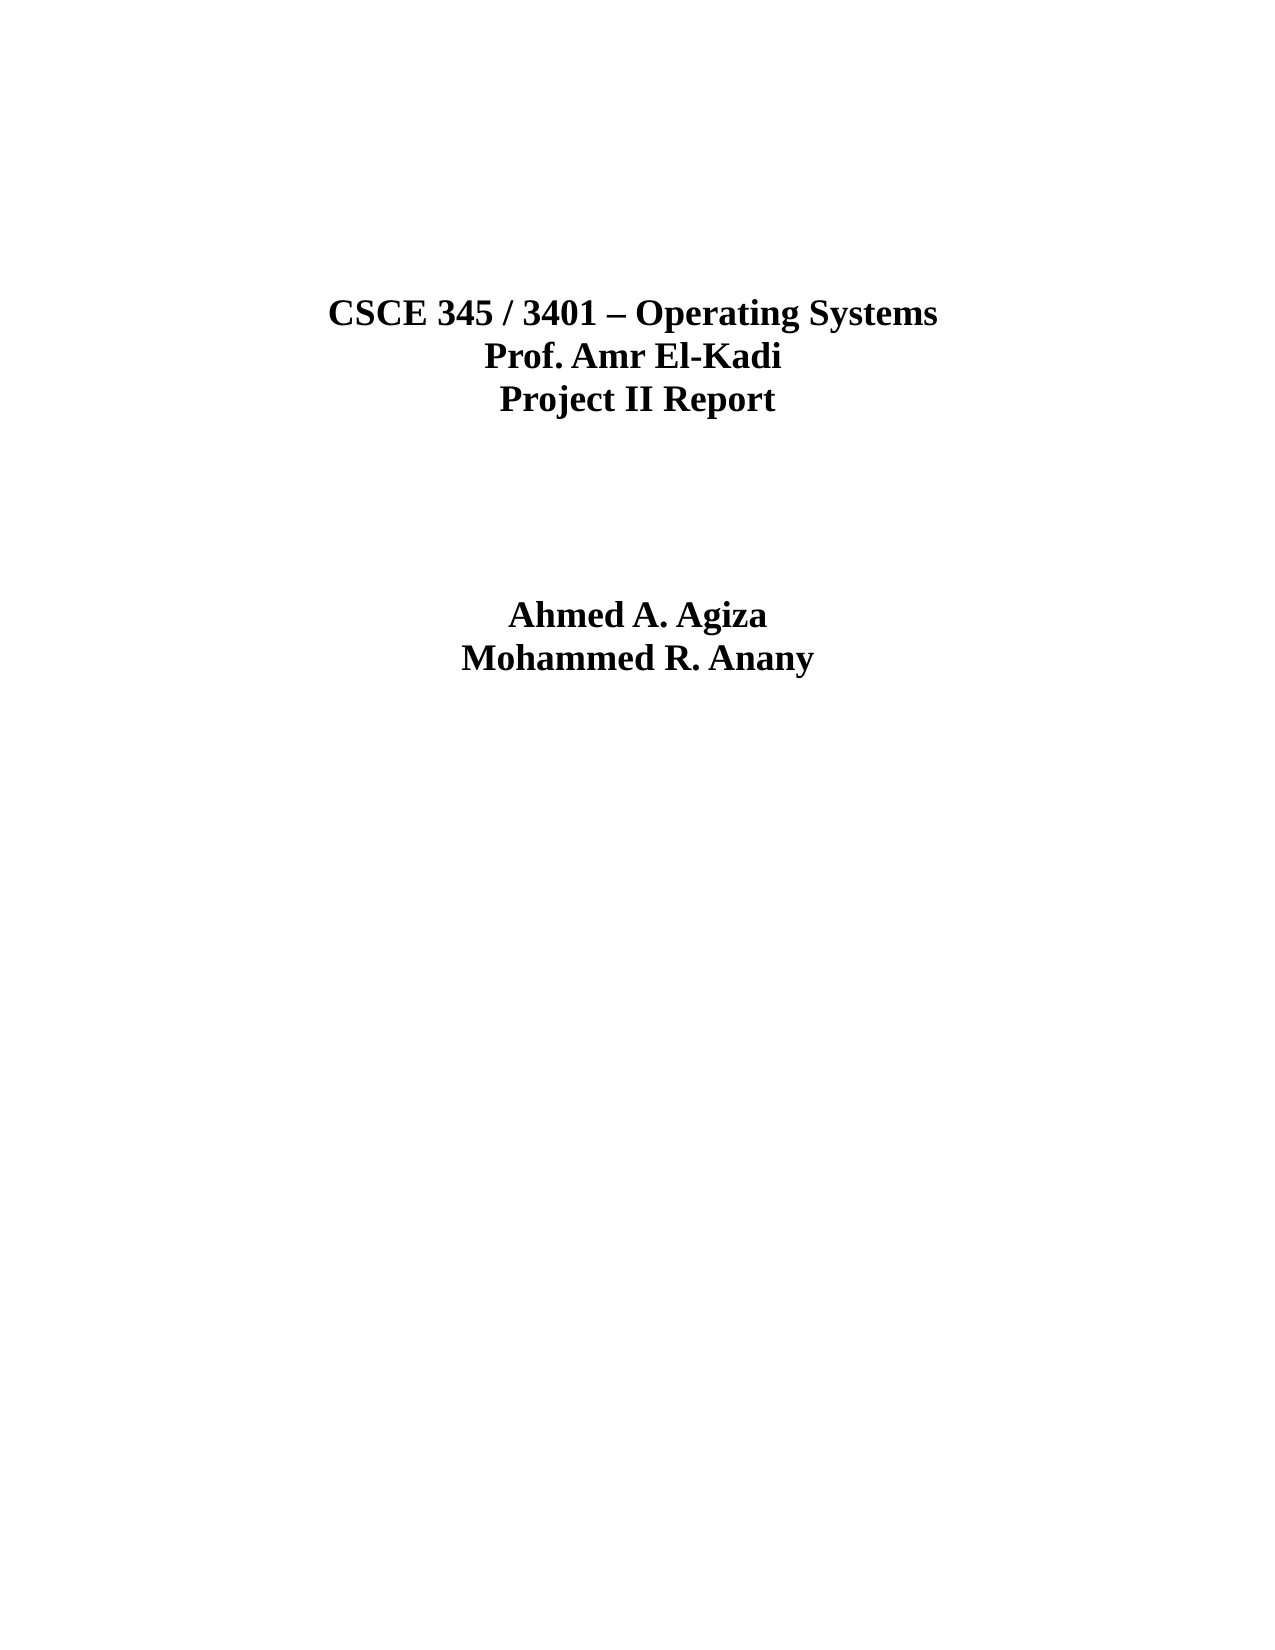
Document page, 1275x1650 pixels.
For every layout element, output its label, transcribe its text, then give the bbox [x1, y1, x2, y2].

text Project II Report [118, 377, 1157, 420]
text Prof. Amr El-Kadi [118, 334, 1157, 377]
text Mohammed R. Anany [118, 636, 1157, 679]
text CSCE 345 / 3401 – Operating Systems [118, 291, 1157, 334]
text Ahmed A. Agiza [118, 592, 1157, 636]
